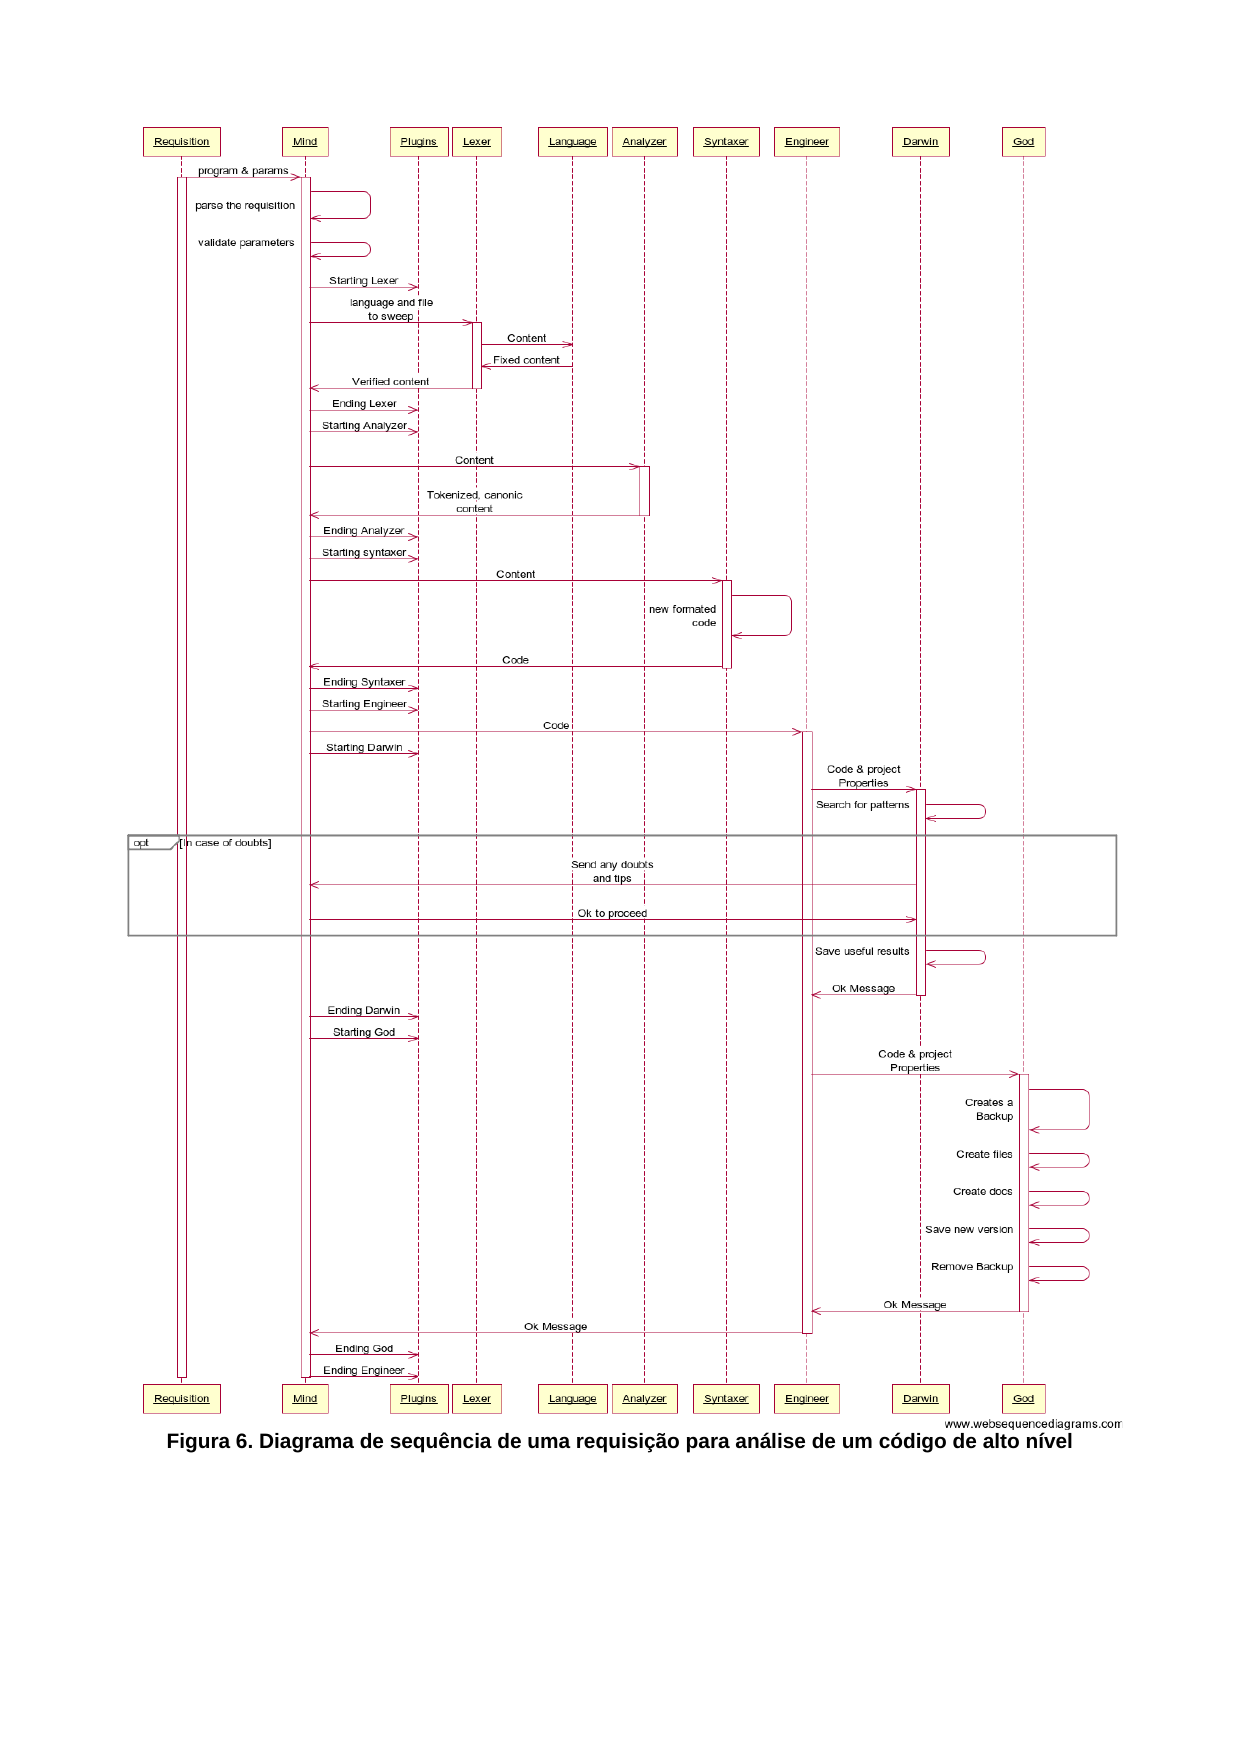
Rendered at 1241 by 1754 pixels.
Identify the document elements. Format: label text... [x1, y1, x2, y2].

text Figura 6. Diagrama de sequência de uma requisição para análise de um código de alto nível [118, 1430, 1122, 1453]
picture [118, 118, 1123, 1430]
